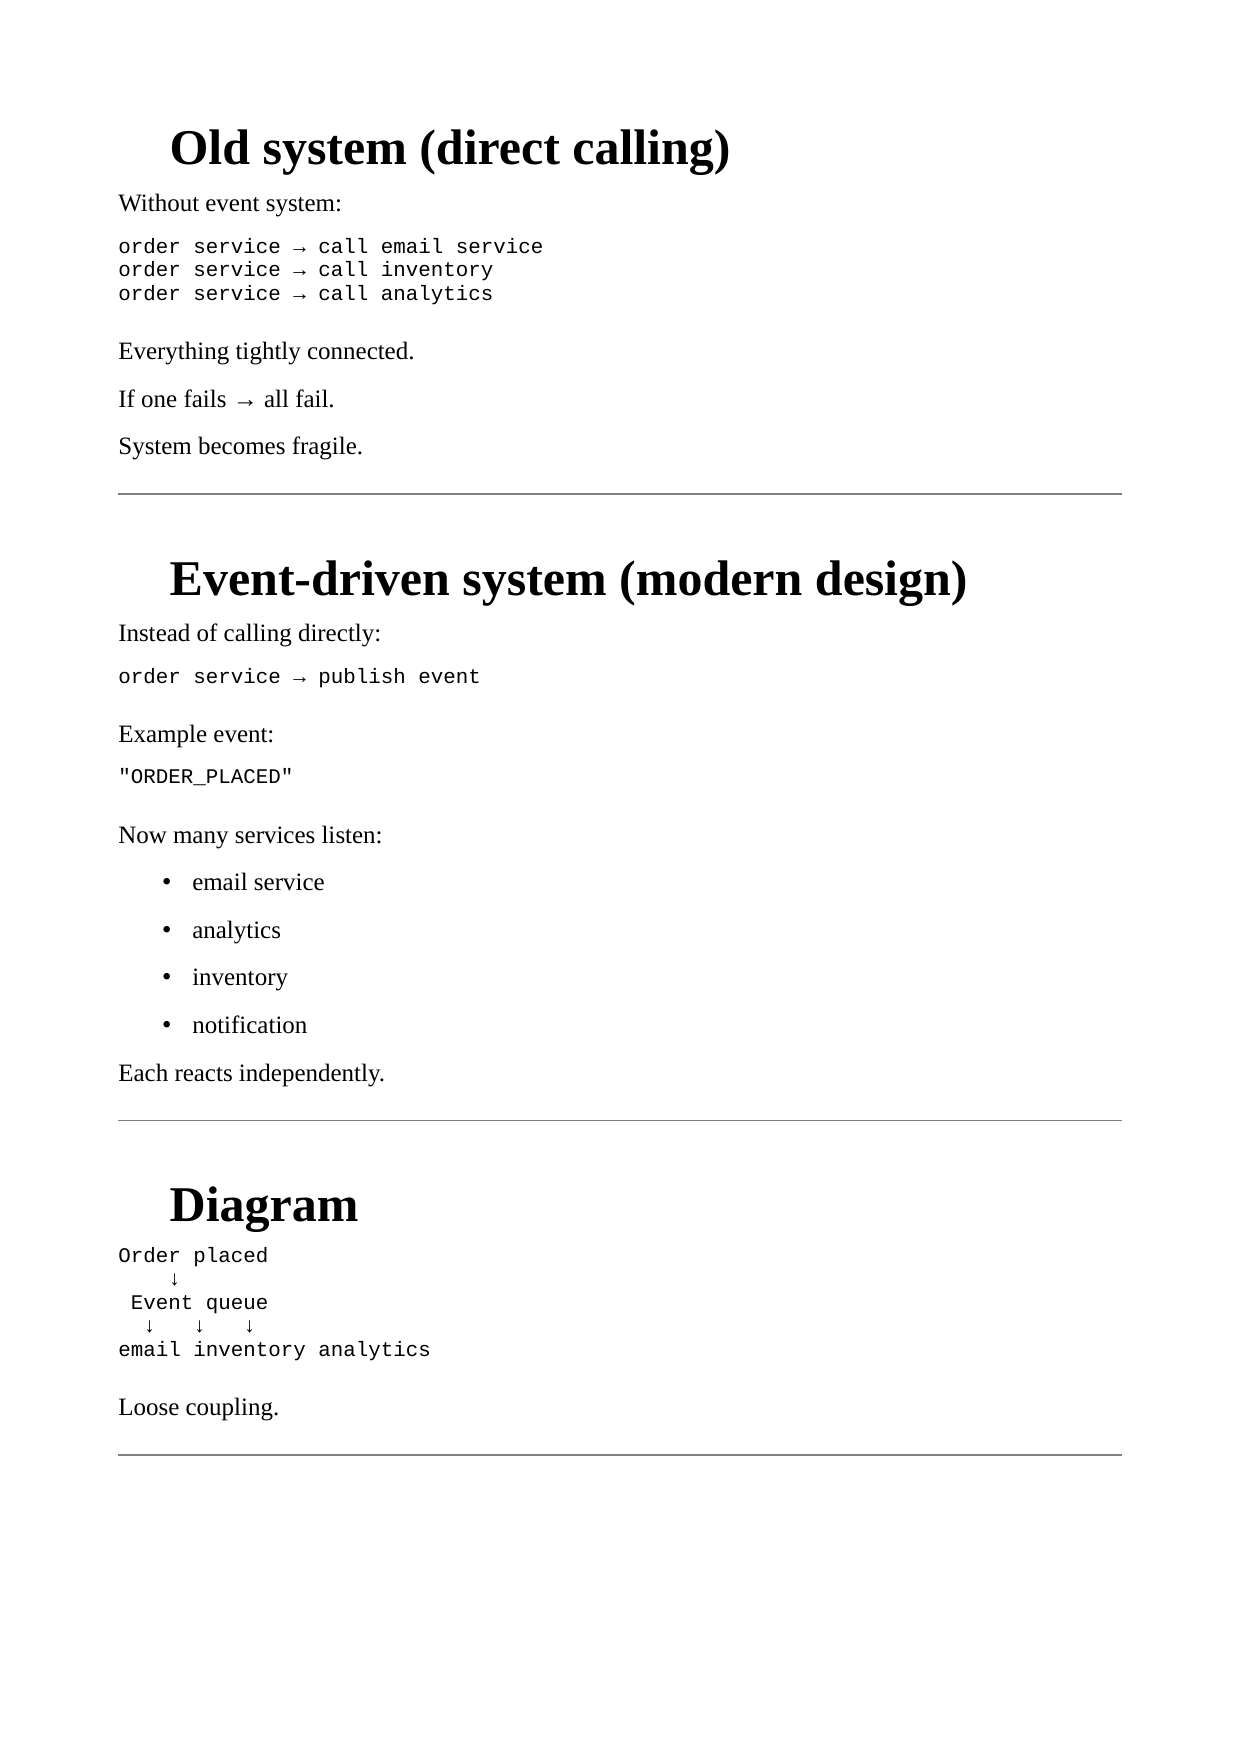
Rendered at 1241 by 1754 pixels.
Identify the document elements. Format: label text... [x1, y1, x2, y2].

list notification [162, 1010, 1122, 1039]
text order service → publish event [118, 666, 1122, 689]
text Example event: [118, 719, 1122, 748]
subtitle 🧠 Old system (direct calling) [118, 118, 1122, 176]
text Instead of calling directly: [118, 618, 1122, 647]
text ↓ [118, 1268, 1122, 1292]
text order service → call email service [118, 236, 1122, 259]
text Loose coupling. [118, 1392, 1122, 1421]
text Everything tightly connected. [118, 336, 1122, 365]
text "ORDER_PLACED" [118, 767, 1122, 790]
subtitle 🧠 Event-driven system (modern design) [118, 548, 1122, 606]
text Now many services listen: [118, 820, 1122, 848]
list inventory [162, 962, 1122, 991]
list email service [162, 867, 1122, 896]
text email inventory analytics [118, 1339, 1122, 1363]
text Each reacts independently. [118, 1058, 1122, 1086]
text order service → call analytics [118, 283, 1122, 307]
list analytics [162, 915, 1122, 944]
text System becomes fragile. [118, 431, 1122, 460]
text Order placed [118, 1244, 1122, 1268]
text order service → call inventory [118, 259, 1122, 283]
text If one fails → all fail. [118, 384, 1122, 412]
text Without event system: [118, 188, 1122, 217]
text ↓ ↓ ↓ [118, 1316, 1122, 1339]
text Event queue [118, 1292, 1122, 1316]
subtitle 🧠 Diagram [118, 1174, 1122, 1232]
